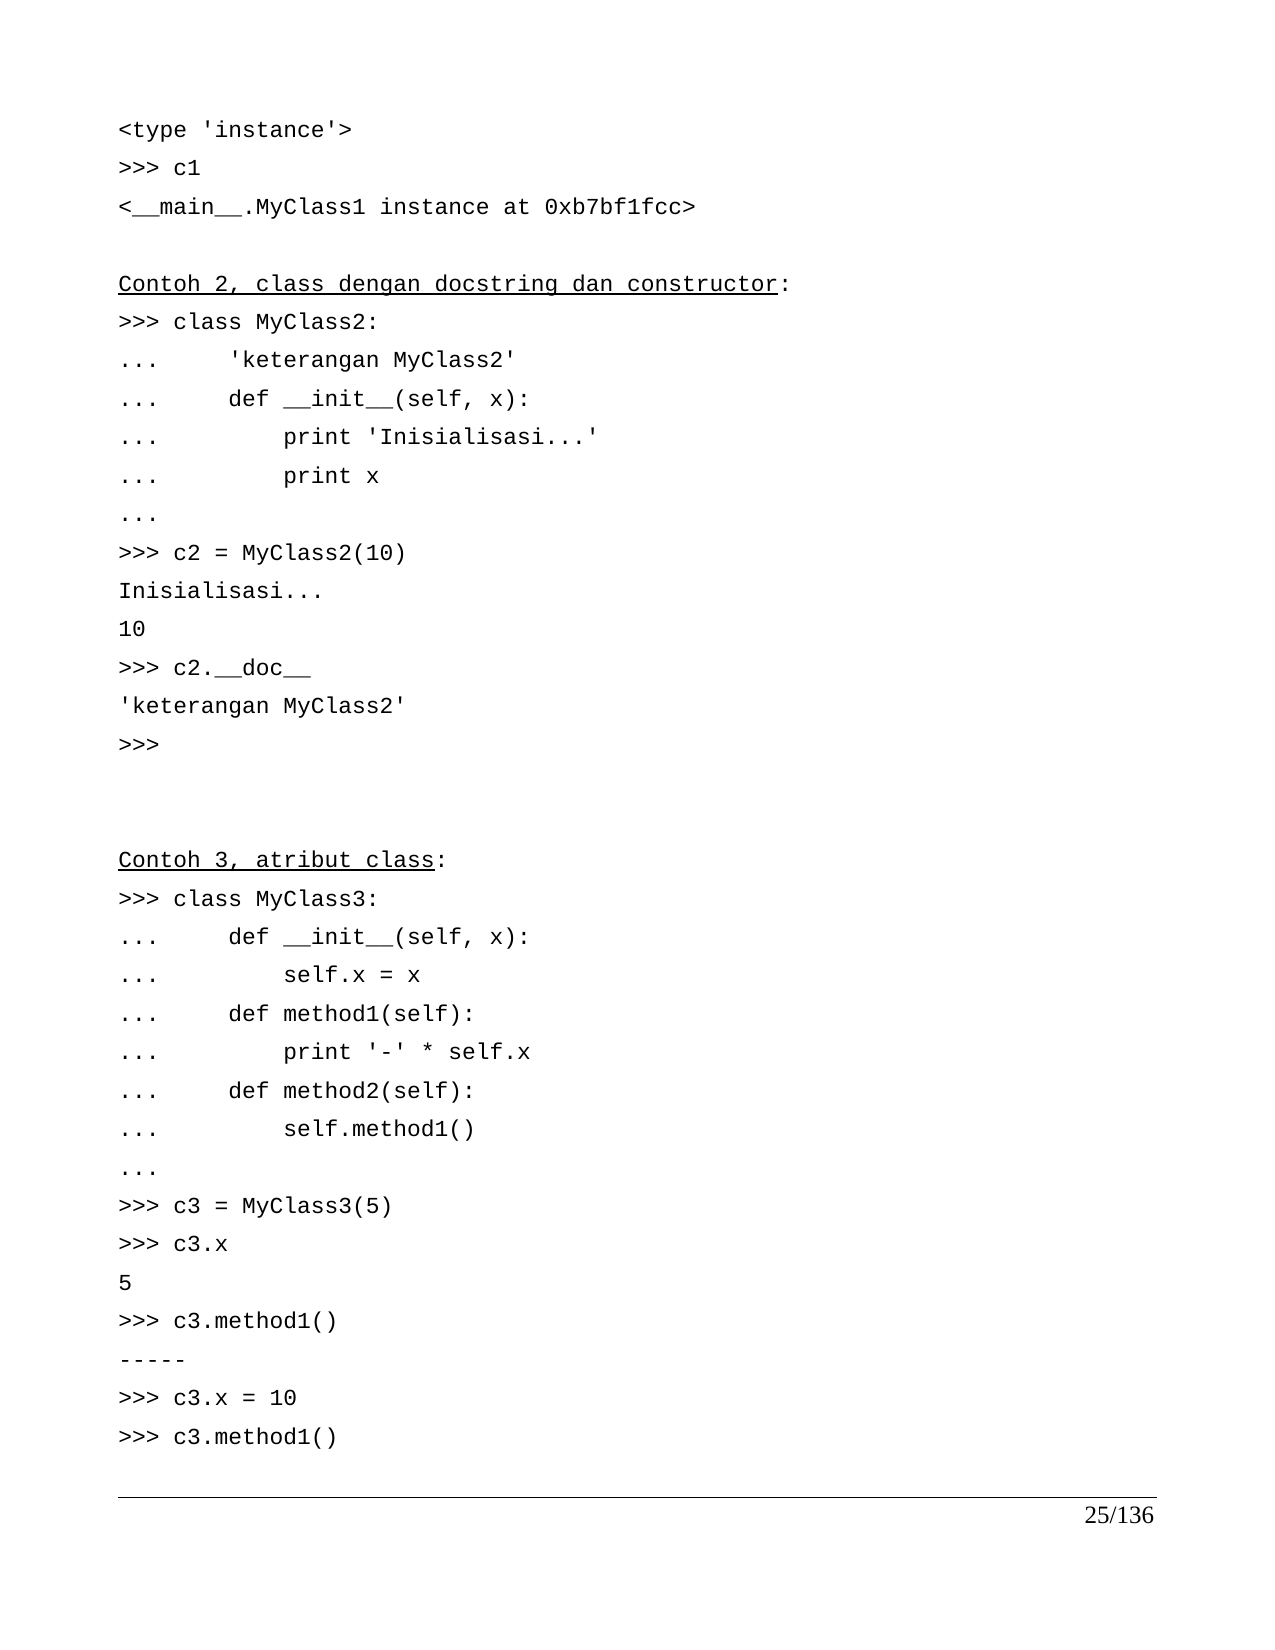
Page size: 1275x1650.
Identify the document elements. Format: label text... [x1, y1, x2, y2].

text >>> c3.method1() [118, 1310, 1157, 1336]
text ... print x [118, 464, 1157, 490]
text ... def method2(self): [118, 1079, 1157, 1105]
text ... [118, 502, 1157, 528]
text >>> class MyClass2: [118, 310, 1157, 336]
text >>> c3 = MyClass3(5) [118, 1194, 1157, 1220]
text ... def __init__(self, x): [118, 925, 1157, 951]
text ... 'keterangan MyClass2' [118, 349, 1157, 375]
text ... [118, 1156, 1157, 1182]
text ... self.method1() [118, 1117, 1157, 1143]
text <type 'instance'> [118, 118, 1157, 144]
text <__main__.MyClass1 instance at 0xb7bf1fcc> [118, 195, 1157, 221]
text ... print 'Inisialisasi...' [118, 426, 1157, 452]
text ... def __init__(self, x): [118, 387, 1157, 413]
text >>> c2.__doc__ [118, 656, 1157, 682]
text 10 [118, 618, 1157, 644]
text Contoh 2, class dengan docstring dan constructor: [118, 272, 1157, 298]
text >>> c2 = MyClass2(10) [118, 541, 1157, 567]
text >>> c3.x = 10 [118, 1387, 1157, 1412]
text Inisialisasi... [118, 579, 1157, 605]
text >>> c1 [118, 157, 1157, 182]
text 5 [118, 1271, 1157, 1297]
text ... print '-' * self.x [118, 1041, 1157, 1067]
text >>> [118, 733, 1157, 759]
text ----- [118, 1348, 1157, 1374]
text >>> c3.method1() [118, 1425, 1157, 1451]
text ... self.x = x [118, 964, 1157, 990]
text ... def method1(self): [118, 1002, 1157, 1028]
text Contoh 3, atribut class: [118, 848, 1157, 874]
text 'keterangan MyClass2' [118, 695, 1157, 721]
text >>> c3.x [118, 1233, 1157, 1259]
text >>> class MyClass3: [118, 887, 1157, 913]
